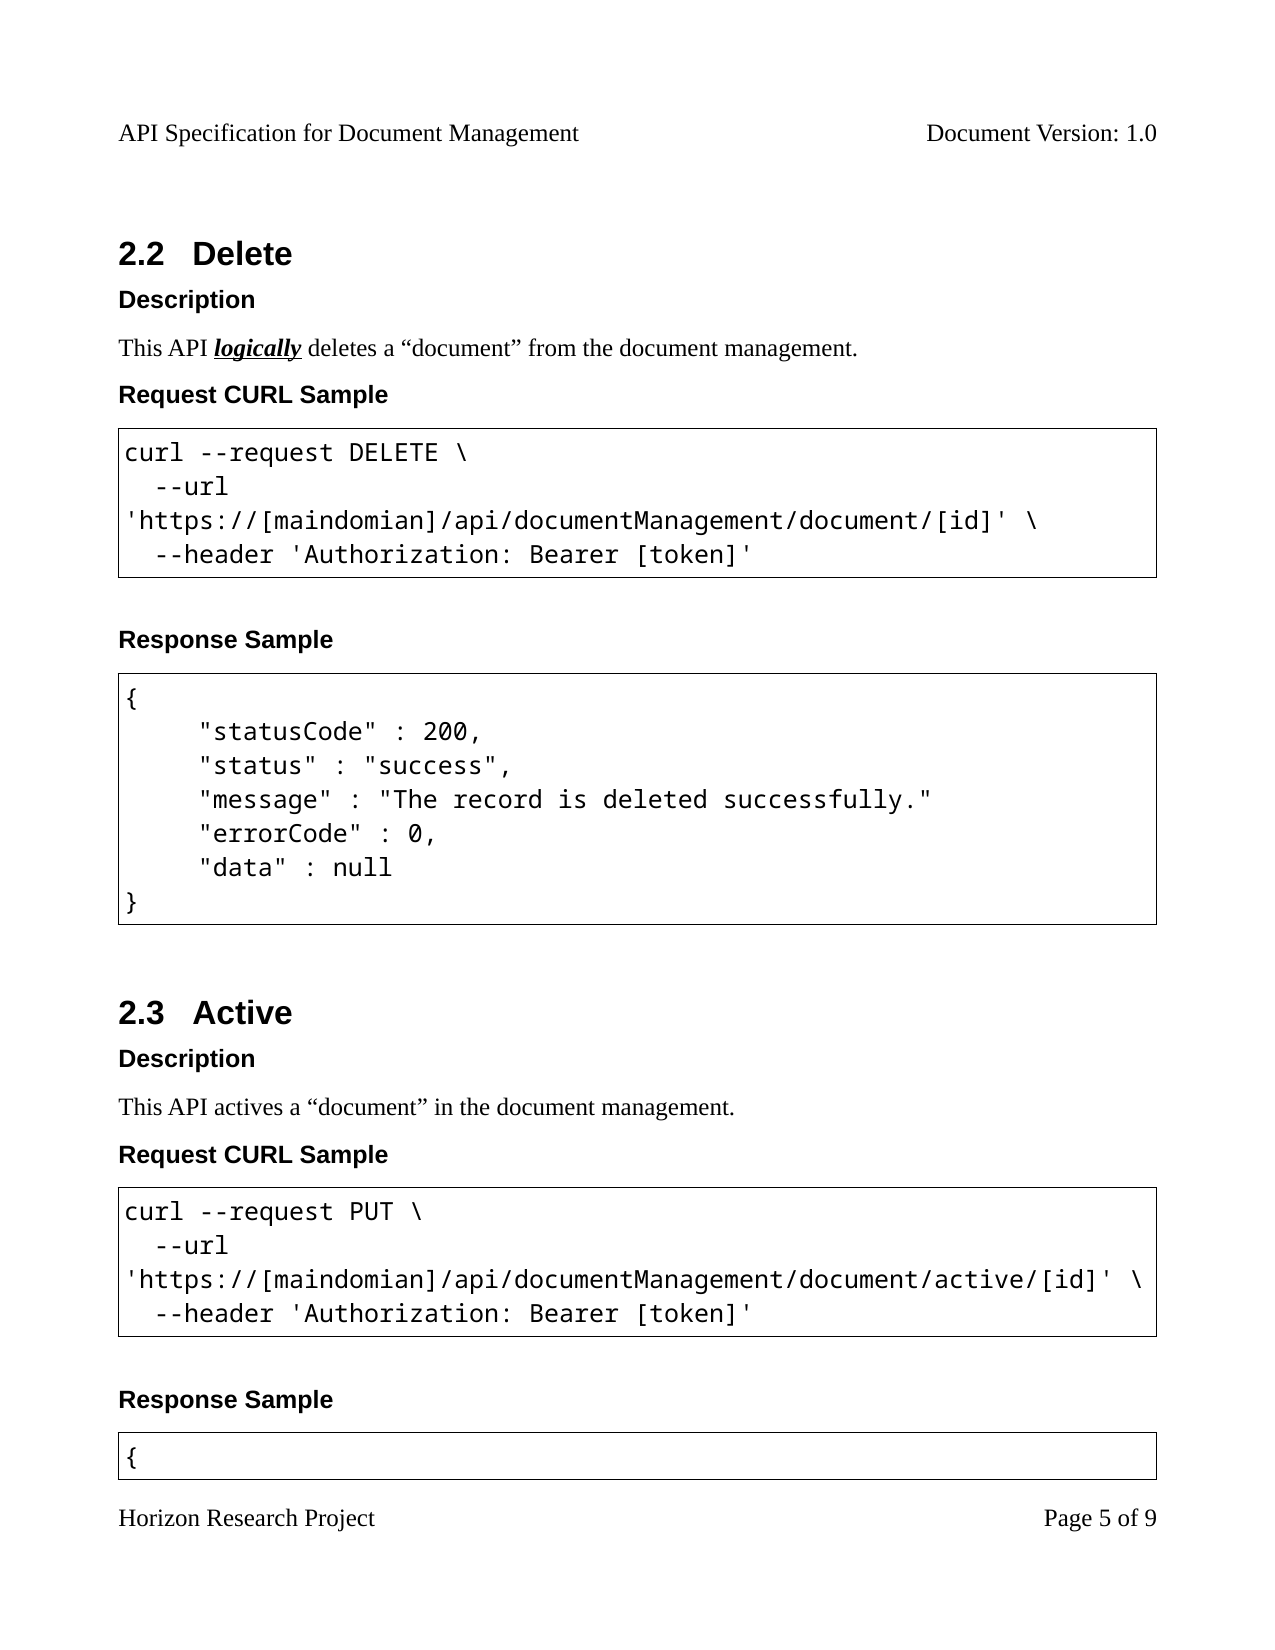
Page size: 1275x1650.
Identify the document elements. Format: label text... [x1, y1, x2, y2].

text This API logically deletes a “document” from the document management. [118, 333, 1157, 361]
subtitle Delete [118, 234, 1157, 272]
text Request CURL Sample [118, 1139, 1157, 1168]
table_header curl --request PUT \ --url 'https://[maindomian]/api/documentManagement/document/active/[id]' \ --header 'Authorization: Bearer [token]' [119, 1188, 1156, 1336]
table_header { [119, 1433, 1156, 1479]
text This API actives a “document” in the document management. [118, 1092, 1157, 1121]
text Description [118, 1044, 1157, 1073]
table_header curl --request DELETE \ --url 'https://[maindomian]/api/documentManagement/document/[id]' \ --header 'Authorization: Bearer [token]' [119, 429, 1156, 577]
text Response Sample [118, 625, 1157, 654]
text Response Sample [118, 1384, 1157, 1413]
table_header { "statusCode" : 200, "status" : "success", "message" : "The record is deleted successfully." "errorCode" : 0, "data" : null } [119, 674, 1156, 924]
text Description [118, 285, 1157, 314]
text Request CURL Sample [118, 380, 1157, 409]
subtitle Active [118, 993, 1157, 1032]
